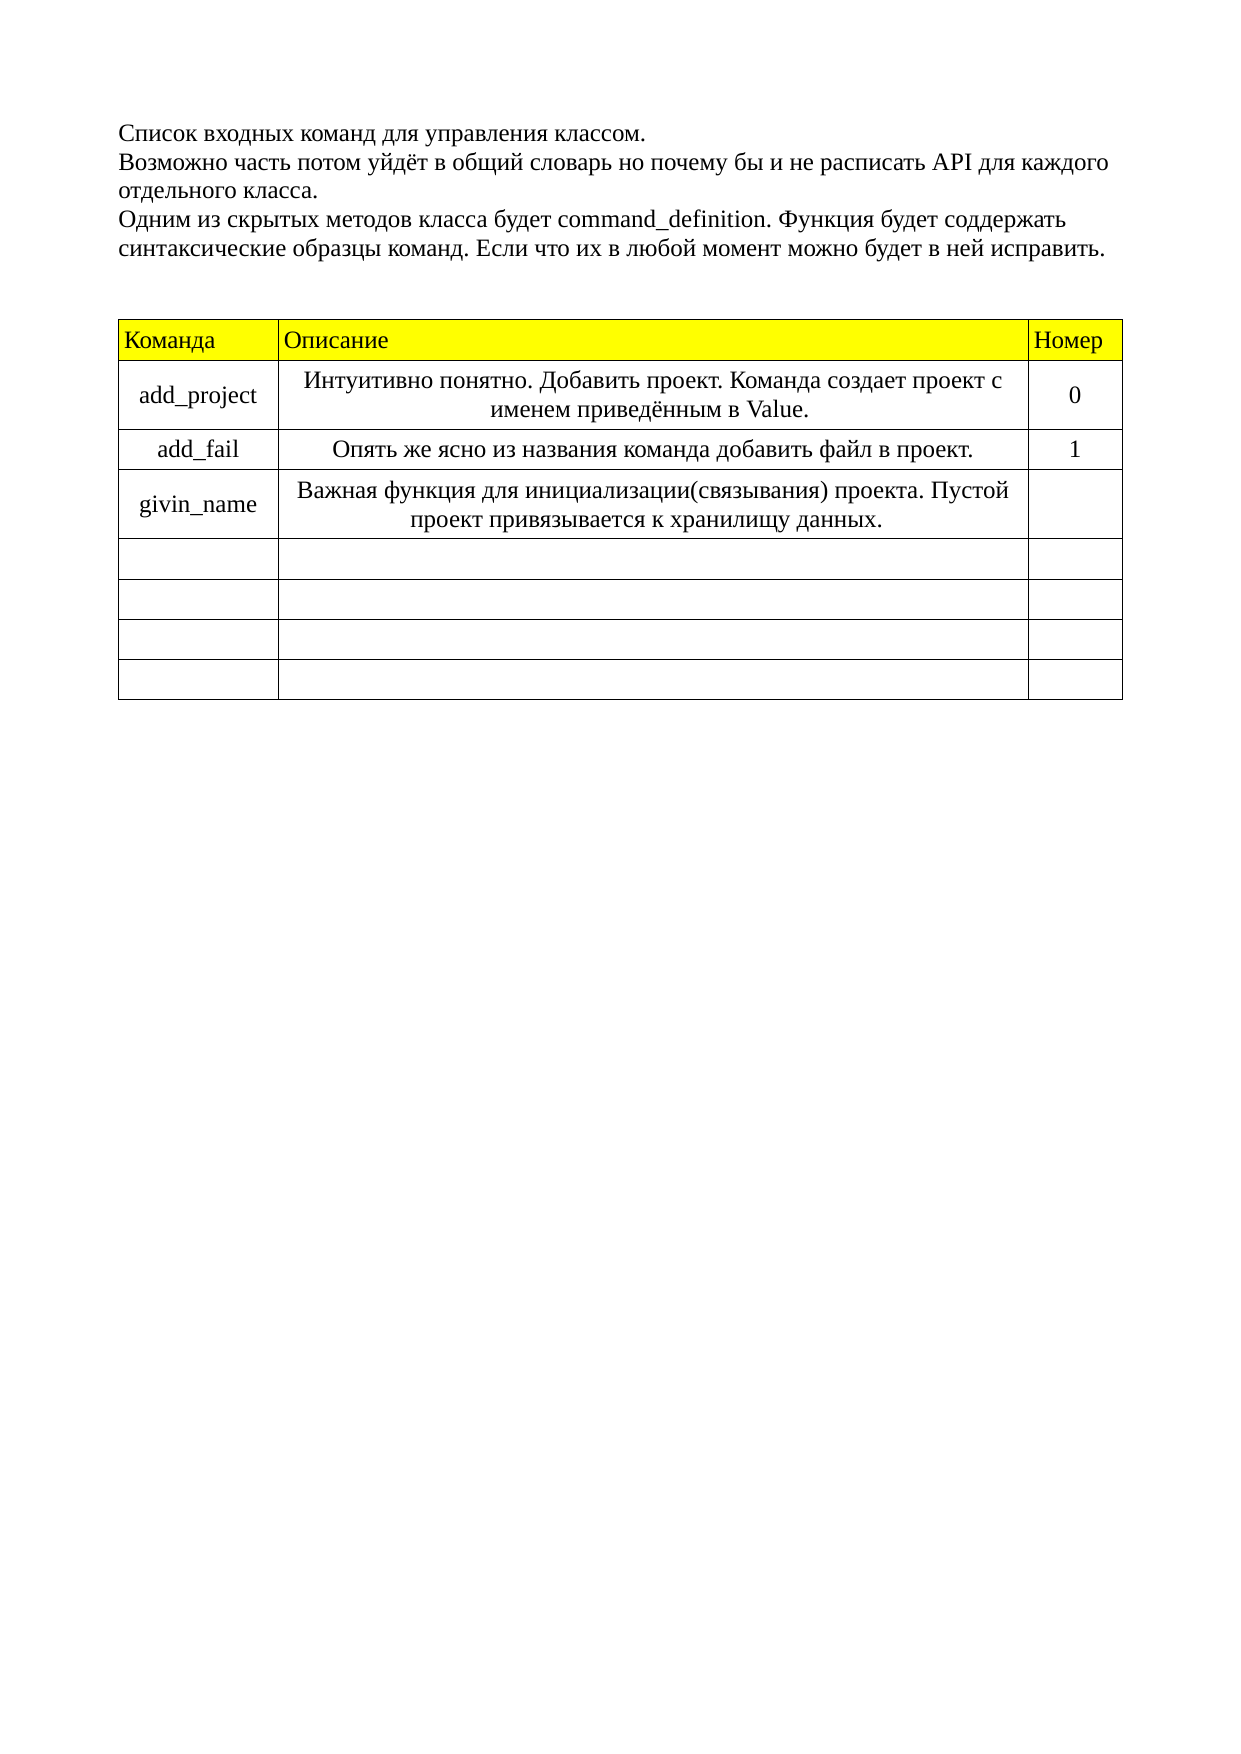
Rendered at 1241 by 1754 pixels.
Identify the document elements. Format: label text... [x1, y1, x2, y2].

table_header Номер [1029, 320, 1122, 360]
table_cell [119, 620, 278, 659]
table_cell add_fail [119, 430, 278, 469]
table_header Команда [119, 320, 278, 360]
table_cell Опять же ясно из названия команда добавить файл в проект. [279, 430, 1028, 469]
text Одним из скрытых методов класса будет command_definition. Функция будет соддержать синтаксические образцы команд. Если что их в любой момент можно будет в ней исправить. [118, 204, 1122, 319]
table_cell [119, 660, 278, 699]
table_cell [279, 580, 1028, 619]
table_cell [1029, 539, 1122, 578]
table_cell Важная функция для инициализации(связывания) проекта. Пустой проект привязывается к хранилищу данных. [279, 470, 1028, 538]
table_cell [279, 660, 1028, 699]
table_cell givin_name [119, 470, 278, 538]
table_cell add_project [119, 361, 278, 429]
text Возможно часть потом уйдёт в общий словарь но почему бы и не расписать API для каждого отдельного класса. [118, 147, 1122, 204]
table_cell [279, 620, 1028, 659]
table_header Описание [279, 320, 1028, 360]
table_cell [1029, 580, 1122, 619]
table_cell [1029, 620, 1122, 659]
table_cell [279, 539, 1028, 578]
table_cell [1029, 470, 1122, 538]
text Список входных команд для управления классом. [118, 118, 1122, 147]
table_cell Интуитивно понятно. Добавить проект. Команда создает проект с именем приведённым в Value. [279, 361, 1028, 429]
table_cell 1 [1029, 430, 1122, 469]
table_cell [119, 580, 278, 619]
table_cell [1029, 660, 1122, 699]
table_cell 0 [1029, 361, 1122, 429]
table_cell [119, 539, 278, 578]
